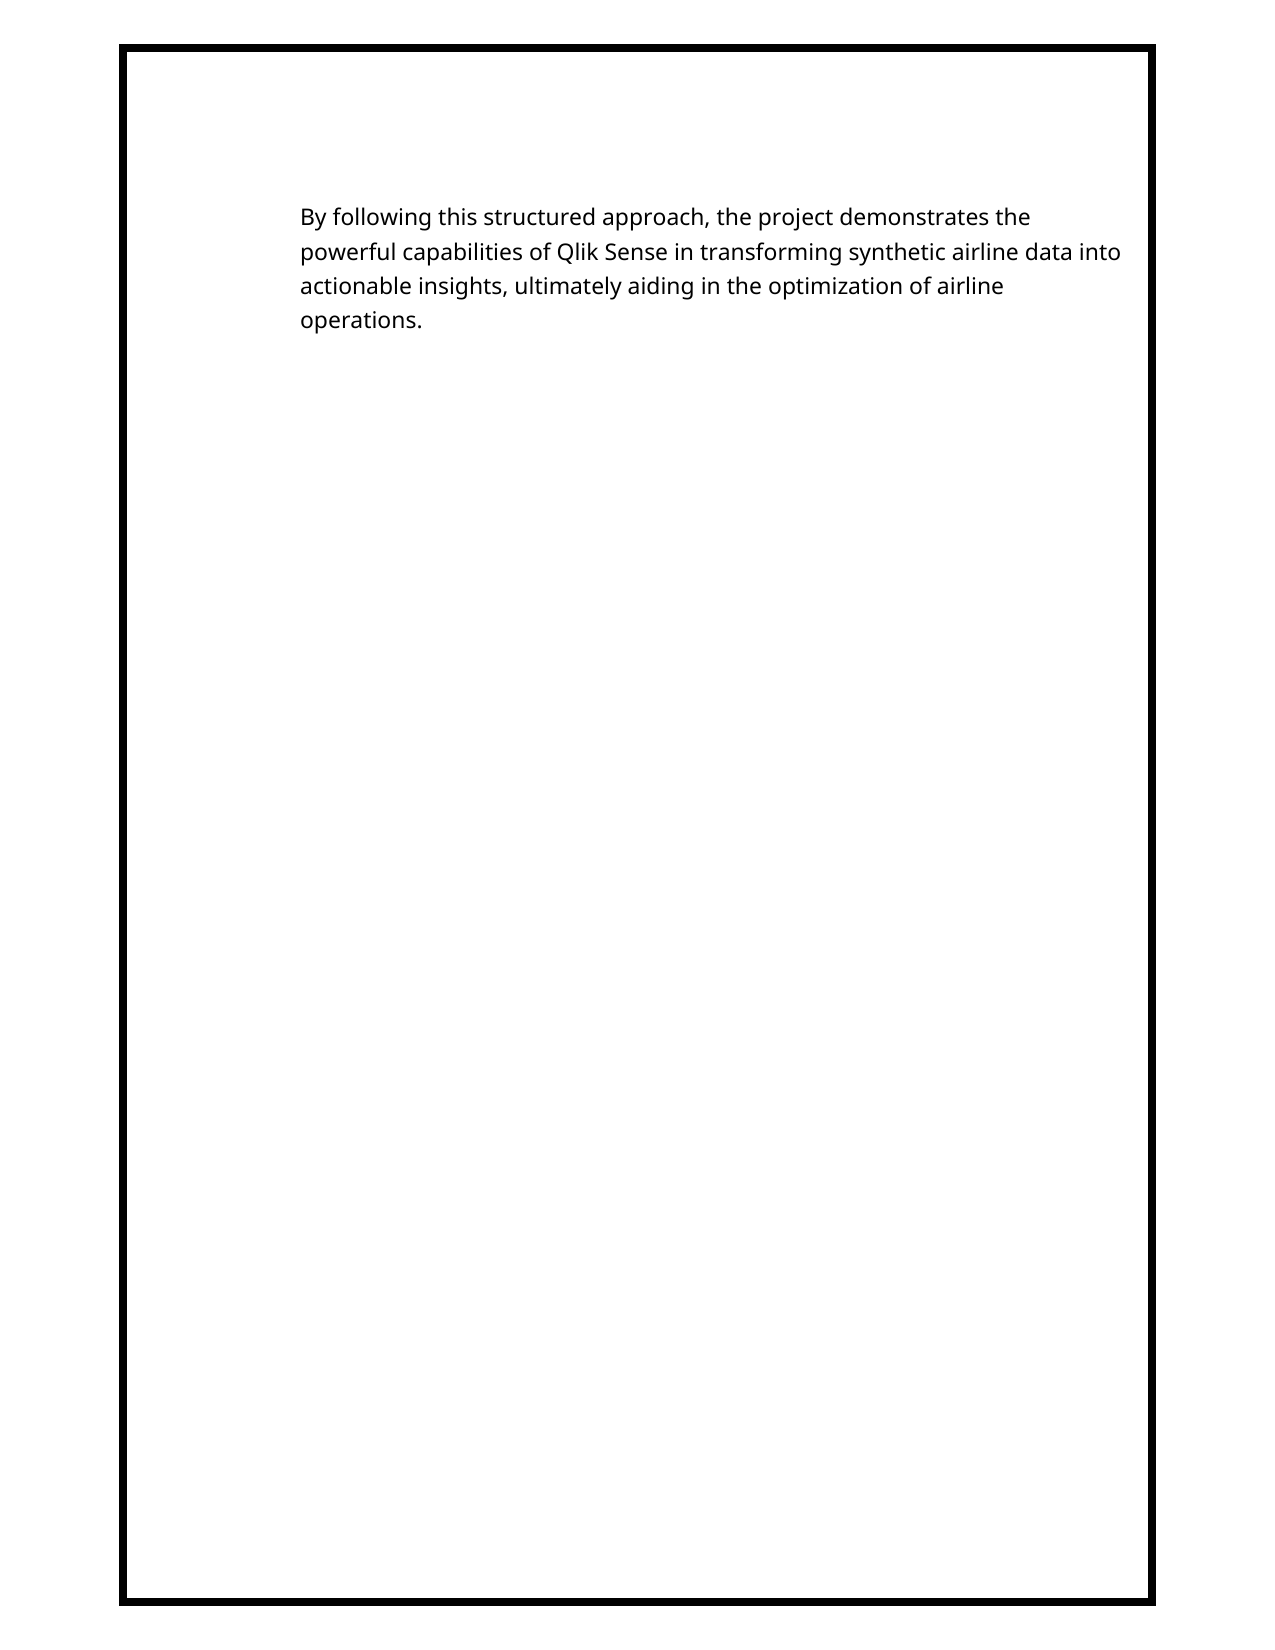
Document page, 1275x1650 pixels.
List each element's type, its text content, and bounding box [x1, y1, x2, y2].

text By following this structured approach, the project demonstrates the powerful capabilities of Qlik Sense in transforming synthetic airline data into actionable insights, ultimately aiding in the optimization of airline operations. [300, 201, 1125, 335]
